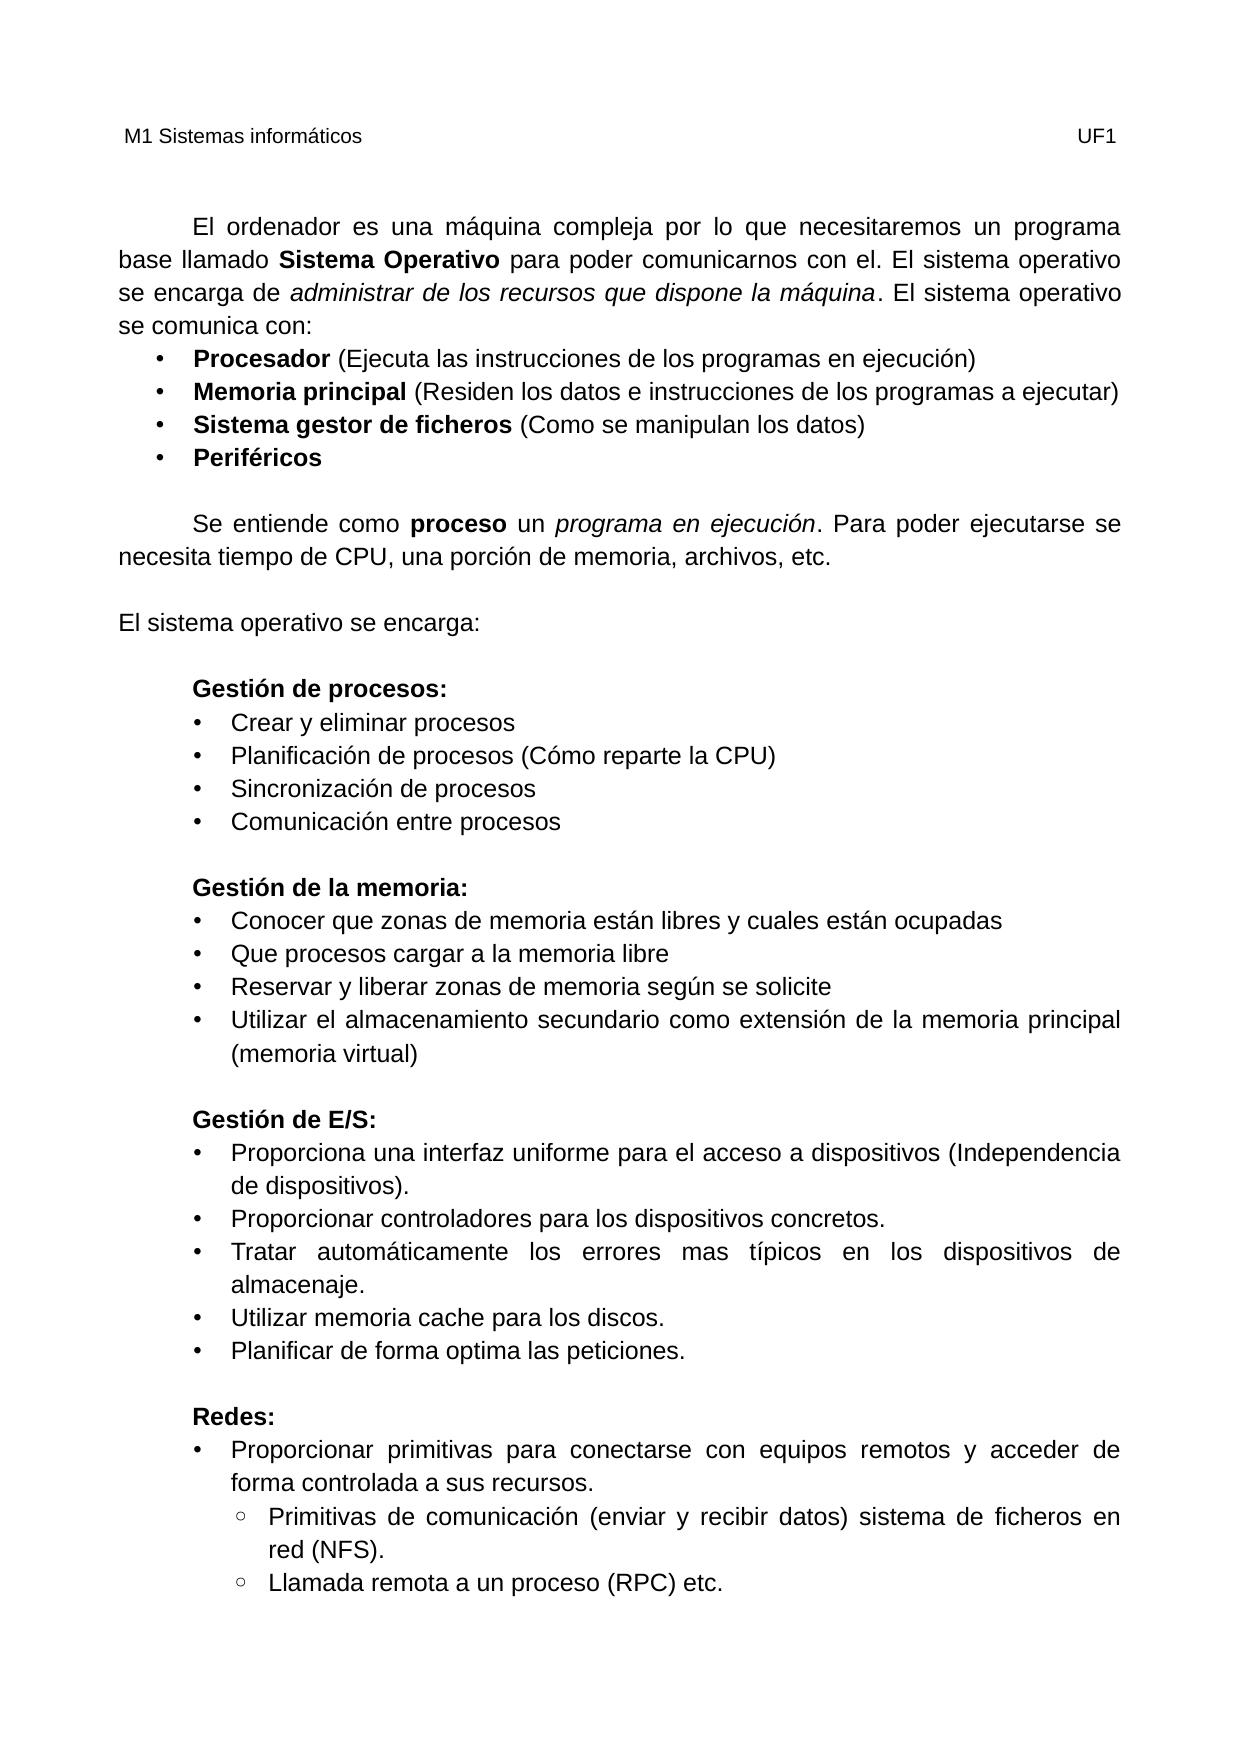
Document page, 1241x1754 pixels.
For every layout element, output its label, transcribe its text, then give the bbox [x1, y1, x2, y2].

text Se entiende como proceso un programa en ejecución. Para poder ejecutarse se necesita tiempo de CPU, una porción de memoria, archivos, etc. [118, 509, 1122, 571]
list Planificar de forma optima las peticiones. [193, 1336, 1122, 1365]
text Gestión de E/S: [118, 1104, 1122, 1133]
text Gestión de procesos: [118, 674, 1122, 703]
list Proporcionar controladores para los dispositivos concretos. [193, 1204, 1122, 1233]
text El ordenador es una máquina compleja por lo que necesitaremos un programa base llamado Sistema Operativo para poder comunicarnos con el. El sistema operativo se encarga de administrar de los recursos que dispone la máquina. El sistema operativo se comunica con: [118, 212, 1122, 339]
list Sincronización de procesos [193, 774, 1122, 803]
list Periféricos [156, 443, 1122, 472]
list Que procesos cargar a la memoria libre [193, 939, 1122, 968]
list Primitivas de comunicación (enviar y recibir datos) sistema de ficheros en red (NFS). [231, 1501, 1122, 1563]
list Planificación de procesos (Cómo reparte la CPU) [193, 741, 1122, 769]
text Redes: [118, 1402, 1122, 1431]
text El sistema operativo se encarga: [118, 608, 1122, 637]
list Crear y eliminar procesos [193, 707, 1122, 736]
list Reservar y liberar zonas de memoria según se solicite [193, 972, 1122, 1001]
list Sistema gestor de ficheros (Como se manipulan los datos) [156, 410, 1122, 439]
list Comunicación entre procesos [193, 807, 1122, 836]
list Tratar automáticamente los errores mas típicos en los dispositivos de almacenaje. [193, 1237, 1122, 1299]
text Gestión de la memoria: [118, 873, 1122, 902]
list Conocer que zonas de memoria están libres y cuales están ocupadas [193, 906, 1122, 935]
list Memoria principal (Residen los datos e instrucciones de los programas a ejecutar) [156, 377, 1122, 406]
list Proporcionar primitivas para conectarse con equipos remotos y acceder de forma controlada a sus recursos. [193, 1435, 1122, 1497]
list Proporciona una interfaz uniforme para el acceso a dispositivos (Independencia de dispositivos). [193, 1138, 1122, 1199]
list Utilizar el almacenamiento secundario como extensión de la memoria principal (memoria virtual) [193, 1005, 1122, 1067]
list Procesador (Ejecuta las instrucciones de los programas en ejecución) [156, 344, 1122, 373]
list Utilizar memoria cache para los discos. [193, 1303, 1122, 1332]
list Llamada remota a un proceso (RPC) etc. [231, 1568, 1122, 1596]
